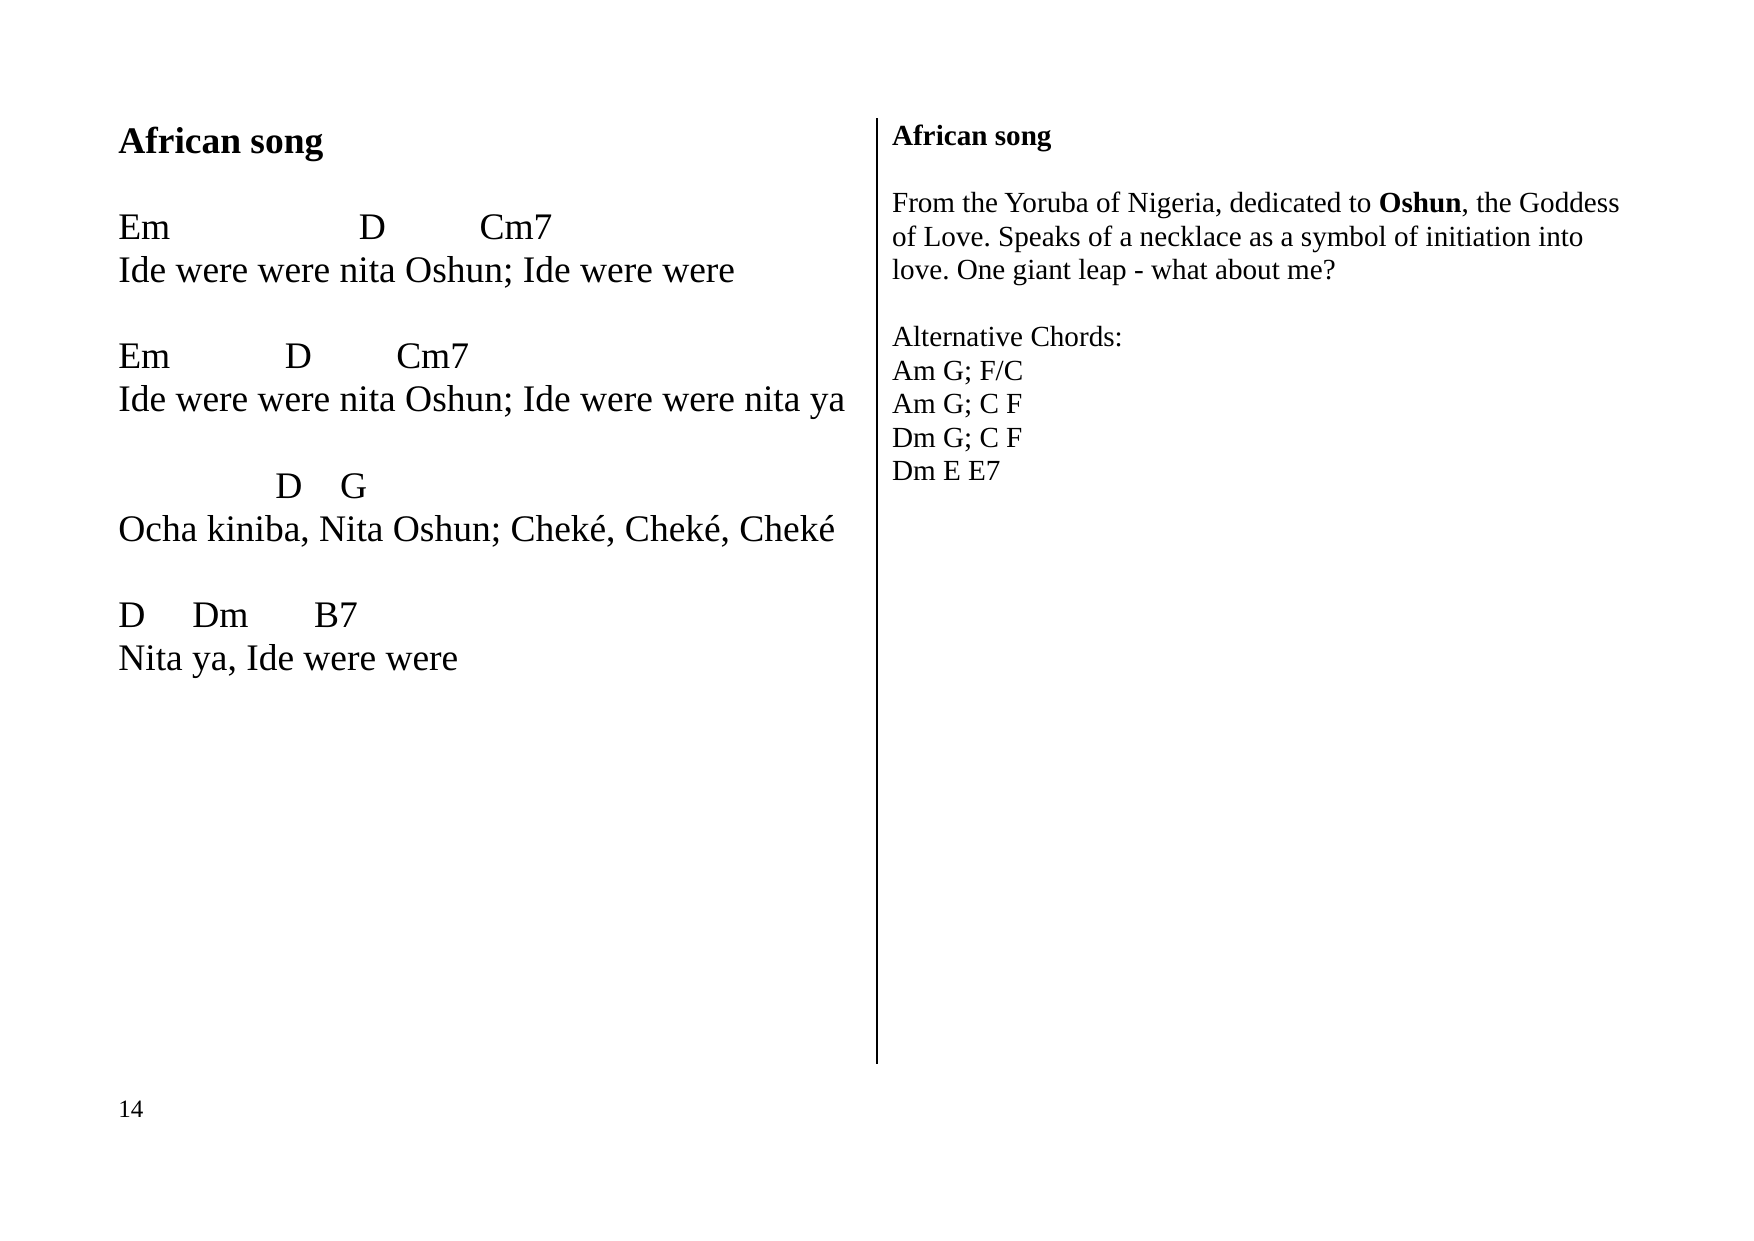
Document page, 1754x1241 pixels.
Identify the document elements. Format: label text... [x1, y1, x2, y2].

text Ocha kiniba, Nita Oshun; Cheké, Cheké, Cheké [118, 506, 862, 549]
text D G [118, 463, 862, 506]
text From the Yoruba of Nigeria, dedicated to Oshun, the Goddess of Love. Speaks of a necklace as a symbol of initiation into love. One giant leap - what about me? [892, 185, 1635, 286]
text Em D Cm7 [118, 334, 862, 377]
text African song [118, 118, 862, 161]
text Am G; C F [892, 386, 1635, 420]
text Alternative Chords: [892, 319, 1635, 353]
text Nita ya, Ide were were [118, 636, 862, 679]
text Em D Cm7 [118, 204, 862, 247]
text Am G; F/C [892, 353, 1635, 386]
text Ide were were nita Oshun; Ide were were [118, 247, 862, 291]
text Ide were were nita Oshun; Ide were were nita ya [118, 377, 862, 420]
text African song [892, 118, 1635, 152]
text Dm E E7 [892, 453, 1635, 487]
text D Dm B7 [118, 592, 862, 636]
text Dm G; C F [892, 420, 1635, 453]
